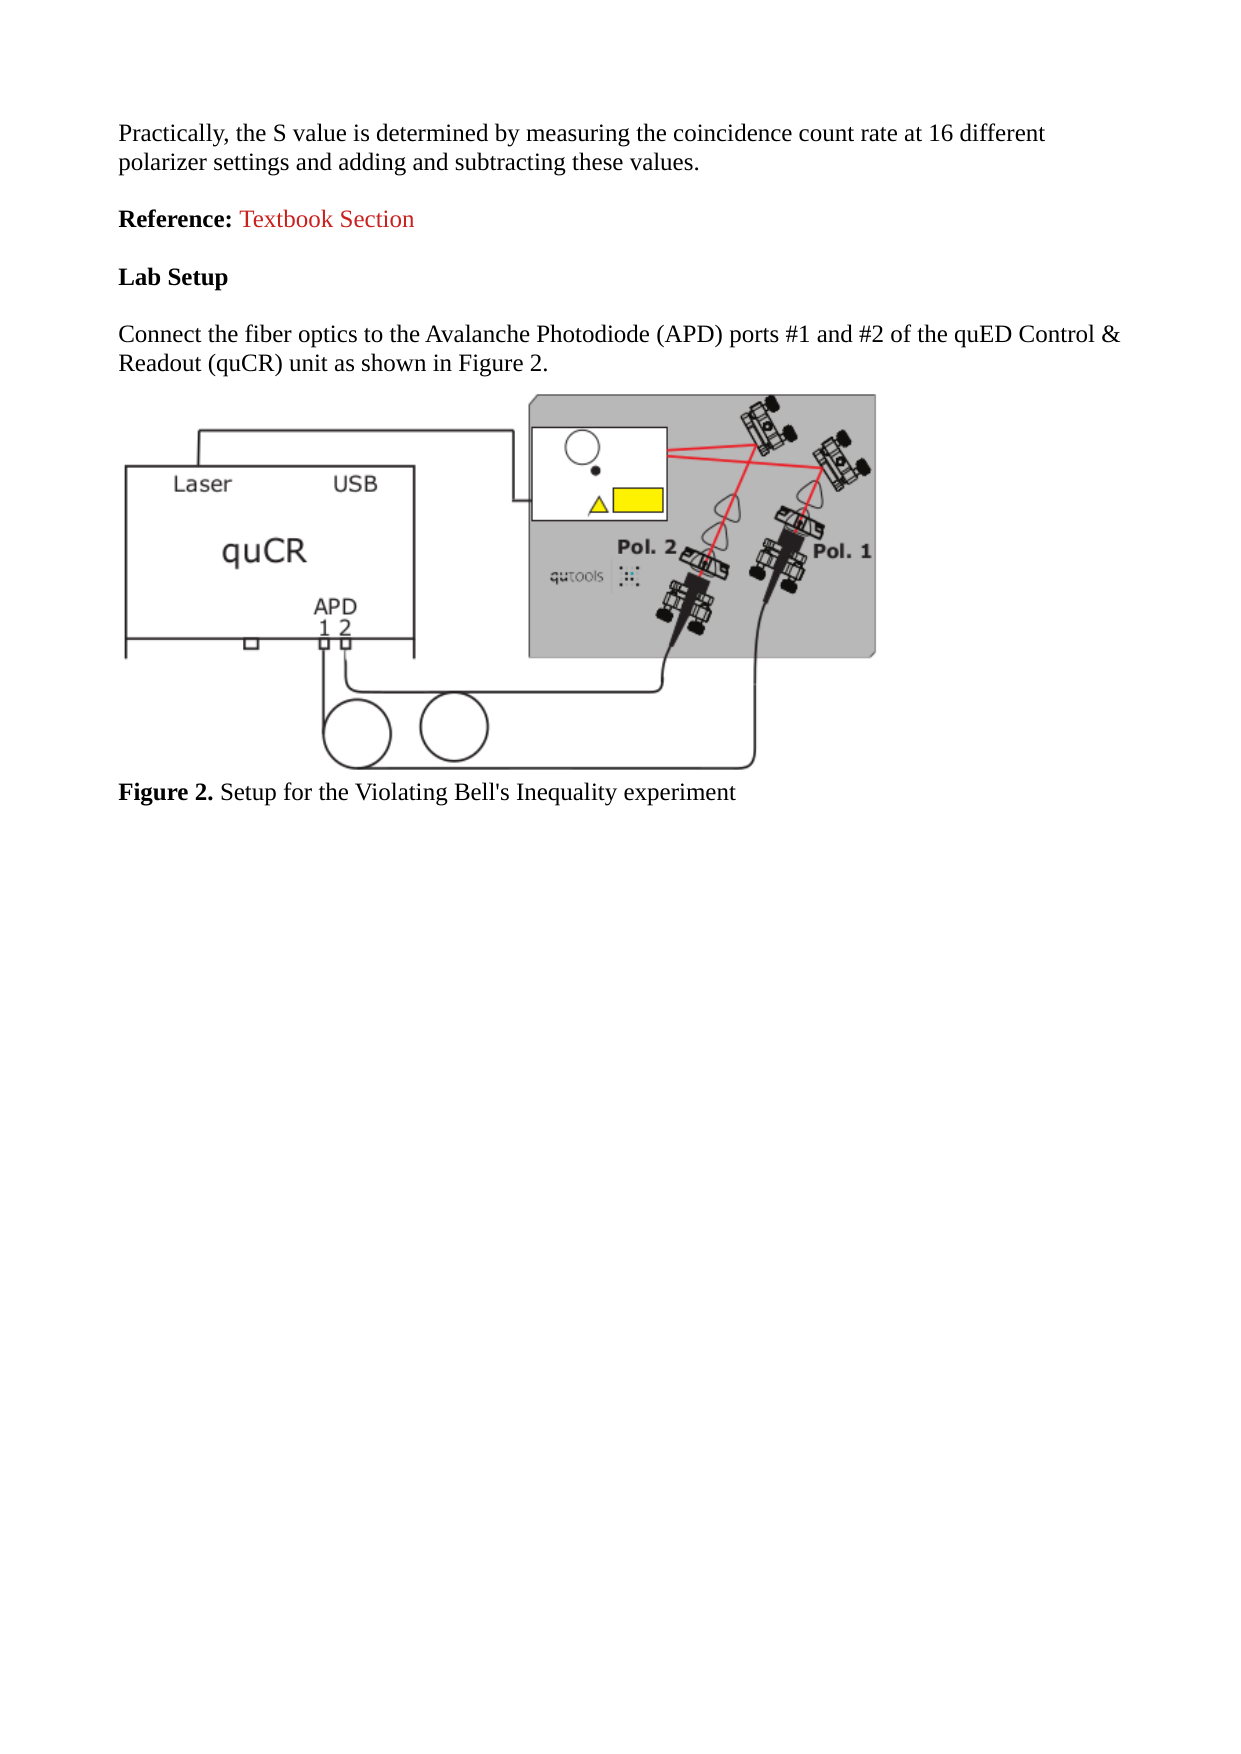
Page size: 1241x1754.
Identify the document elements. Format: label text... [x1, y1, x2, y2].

picture [118, 387, 883, 777]
text Practically, the S value is determined by measuring the coincidence count rate at 16 different polarizer settings and adding and subtracting these values. [118, 118, 1122, 176]
text Figure 2. Setup for the Violating Bell's Inequality experiment [118, 377, 1122, 806]
text Reference: Textbook Section [118, 204, 1122, 233]
text Lab Setup [118, 262, 1122, 291]
text Connect the fiber optics to the Avalanche Photodiode (APD) ports #1 and #2 of the quED Control & Readout (quCR) unit as shown in Figure 2. [118, 319, 1122, 377]
